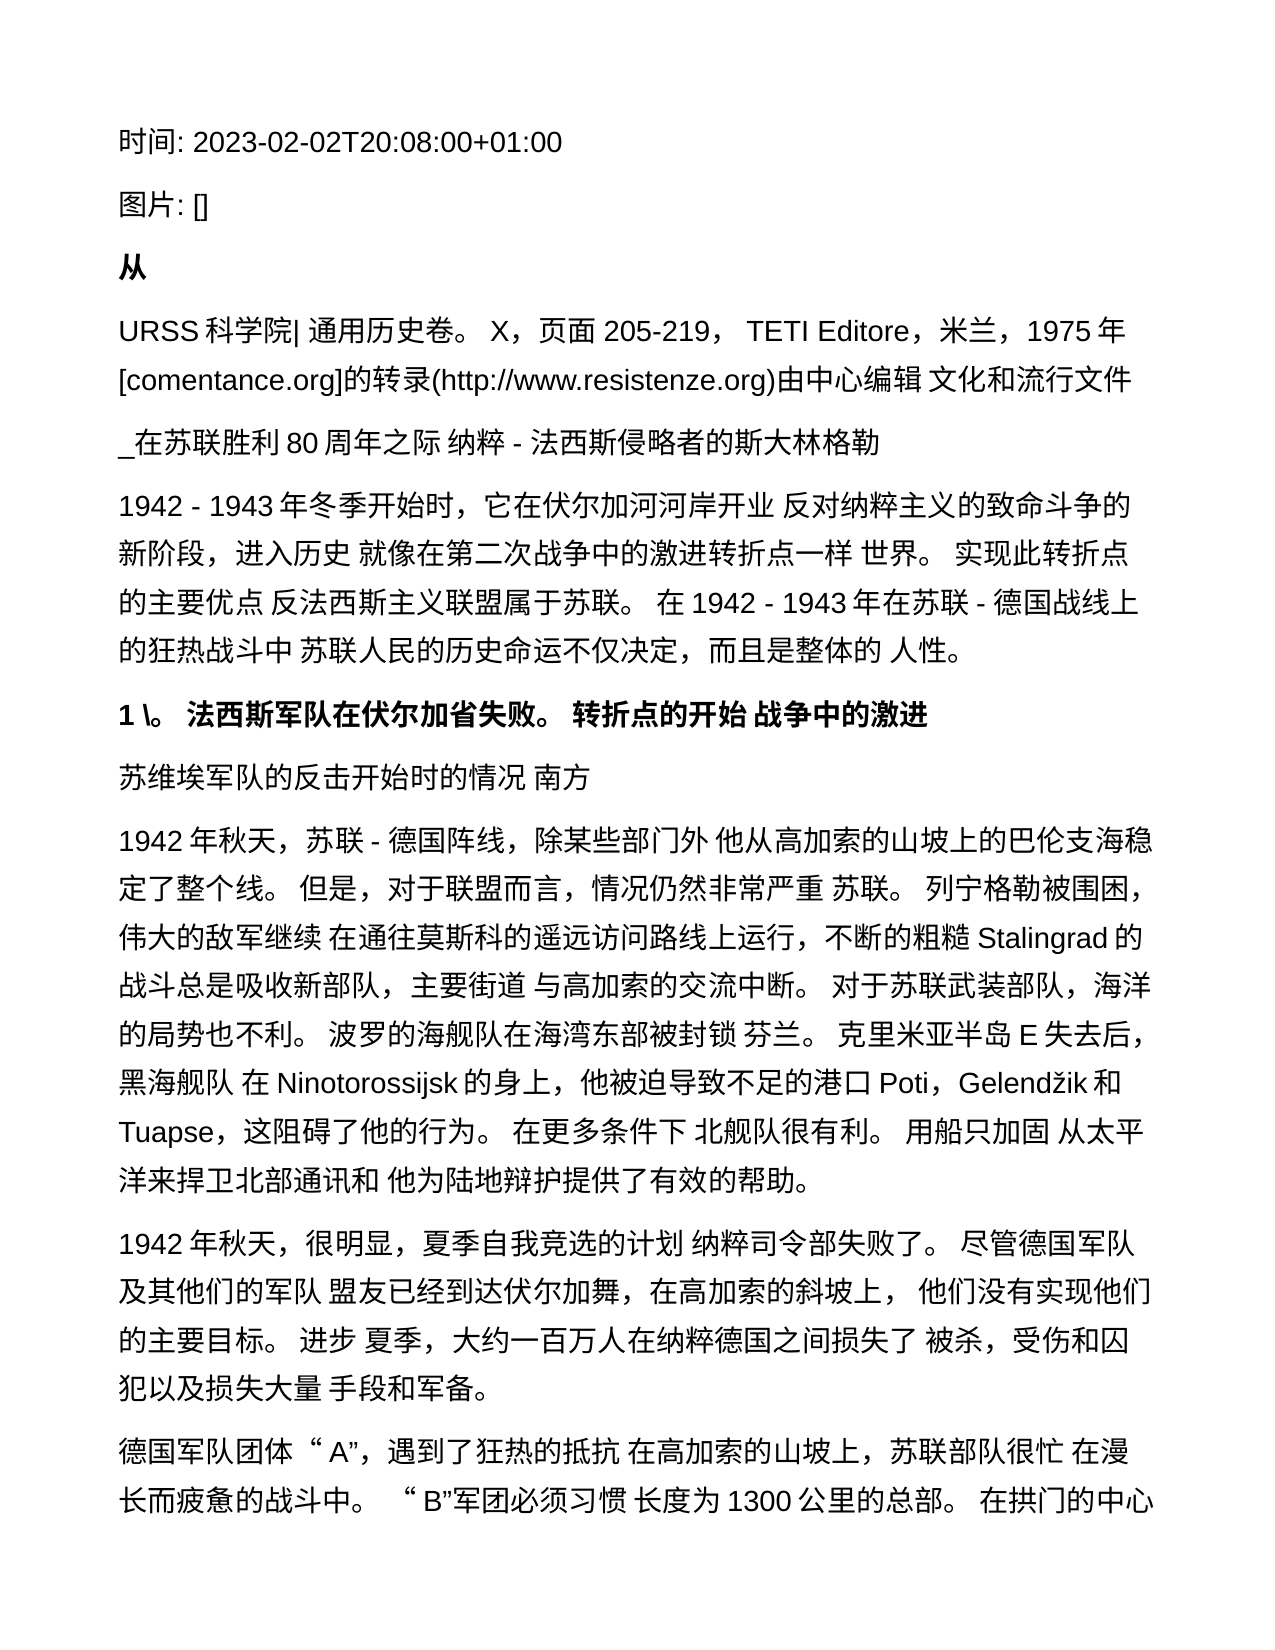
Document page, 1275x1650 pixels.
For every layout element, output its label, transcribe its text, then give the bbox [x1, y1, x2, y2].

text 1 \。 法西斯军队在伏尔加省失败。 转折点的开始 战争中的激进 [118, 691, 1157, 733]
text _在苏联胜利80周年之际 纳粹 - 法西斯侵略者的斯大林格勒 [118, 419, 1157, 461]
text 时间: 2023-02-02T20:08:00+01:00 [118, 118, 1157, 160]
text 德国军队团体“ A”，遇到了狂热的抵抗 在高加索的山坡上，苏联部队很忙 在漫长而疲惫的战斗中。 “ B”军团必须习惯 长度为1300公里的总部。 在拱门的中心 [118, 1429, 1157, 1520]
text 图片: [] [118, 181, 1157, 223]
text 从 [118, 244, 1157, 287]
text 1942 - 1943年冬季开始时，它在伏尔加河河岸开业 反对纳粹主义的致命斗争的新阶段，进入历史 就像在第二次战争中的激进转折点一样 世界。 实现此转折点的主要优点 反法西斯主义联盟属于苏联。 在1942 - 1943年在苏联 - 德国战线上的狂热战斗中 苏联人民的历史命运不仅决定，而且是整体的 人性。 [118, 482, 1157, 670]
text 1942年秋天，苏联 - 德国阵线，除某些部门外 他从高加索的山坡上的巴伦支海稳定了整个线。 但是，对于联盟而言，情况仍然非常严重 苏联。 列宁格勒被围困，伟大的敌军继续 在通往莫斯科的遥远访问路线上运行，不断的粗糙 Stalingrad的战斗总是吸收新部队，主要街道 与高加索的交流中断。 对于苏联武装部队，海洋的局势也不利。 波罗的海舰队在海湾东部被封锁 芬兰。 克里米亚半岛E失去后，黑海舰队 在Ninotorossijsk的身上，他被迫导致不足的港口 Poti，Gelendžik和Tuapse，这阻碍了他的行为。 在更多条件下 北舰队很有利。 用船只加固 从太平洋来捍卫北部通讯和 他为陆地辩护提供了有效的帮助。 [118, 817, 1157, 1199]
text 苏维埃军队的反击开始时的情况 南方 [118, 754, 1157, 796]
text URSS科学院| 通用历史卷。 X，页面 205-219， TETI Editore，米兰，1975年 [comentance.org]的转录(http://www.resistenze.org)由中心编辑 文化和流行文件 [118, 307, 1157, 398]
text 1942年秋天，很明显，夏季自我竞选的计划 纳粹司令部失败了。 尽管德国军队及其他们的军队 盟友已经到达伏尔加舞，在高加索的斜坡上， 他们没有实现他们的主要目标。 进步 夏季，大约一百万人在纳粹德国之间损失了 被杀，受伤和囚犯以及损失大量 手段和军备。 [118, 1220, 1157, 1408]
